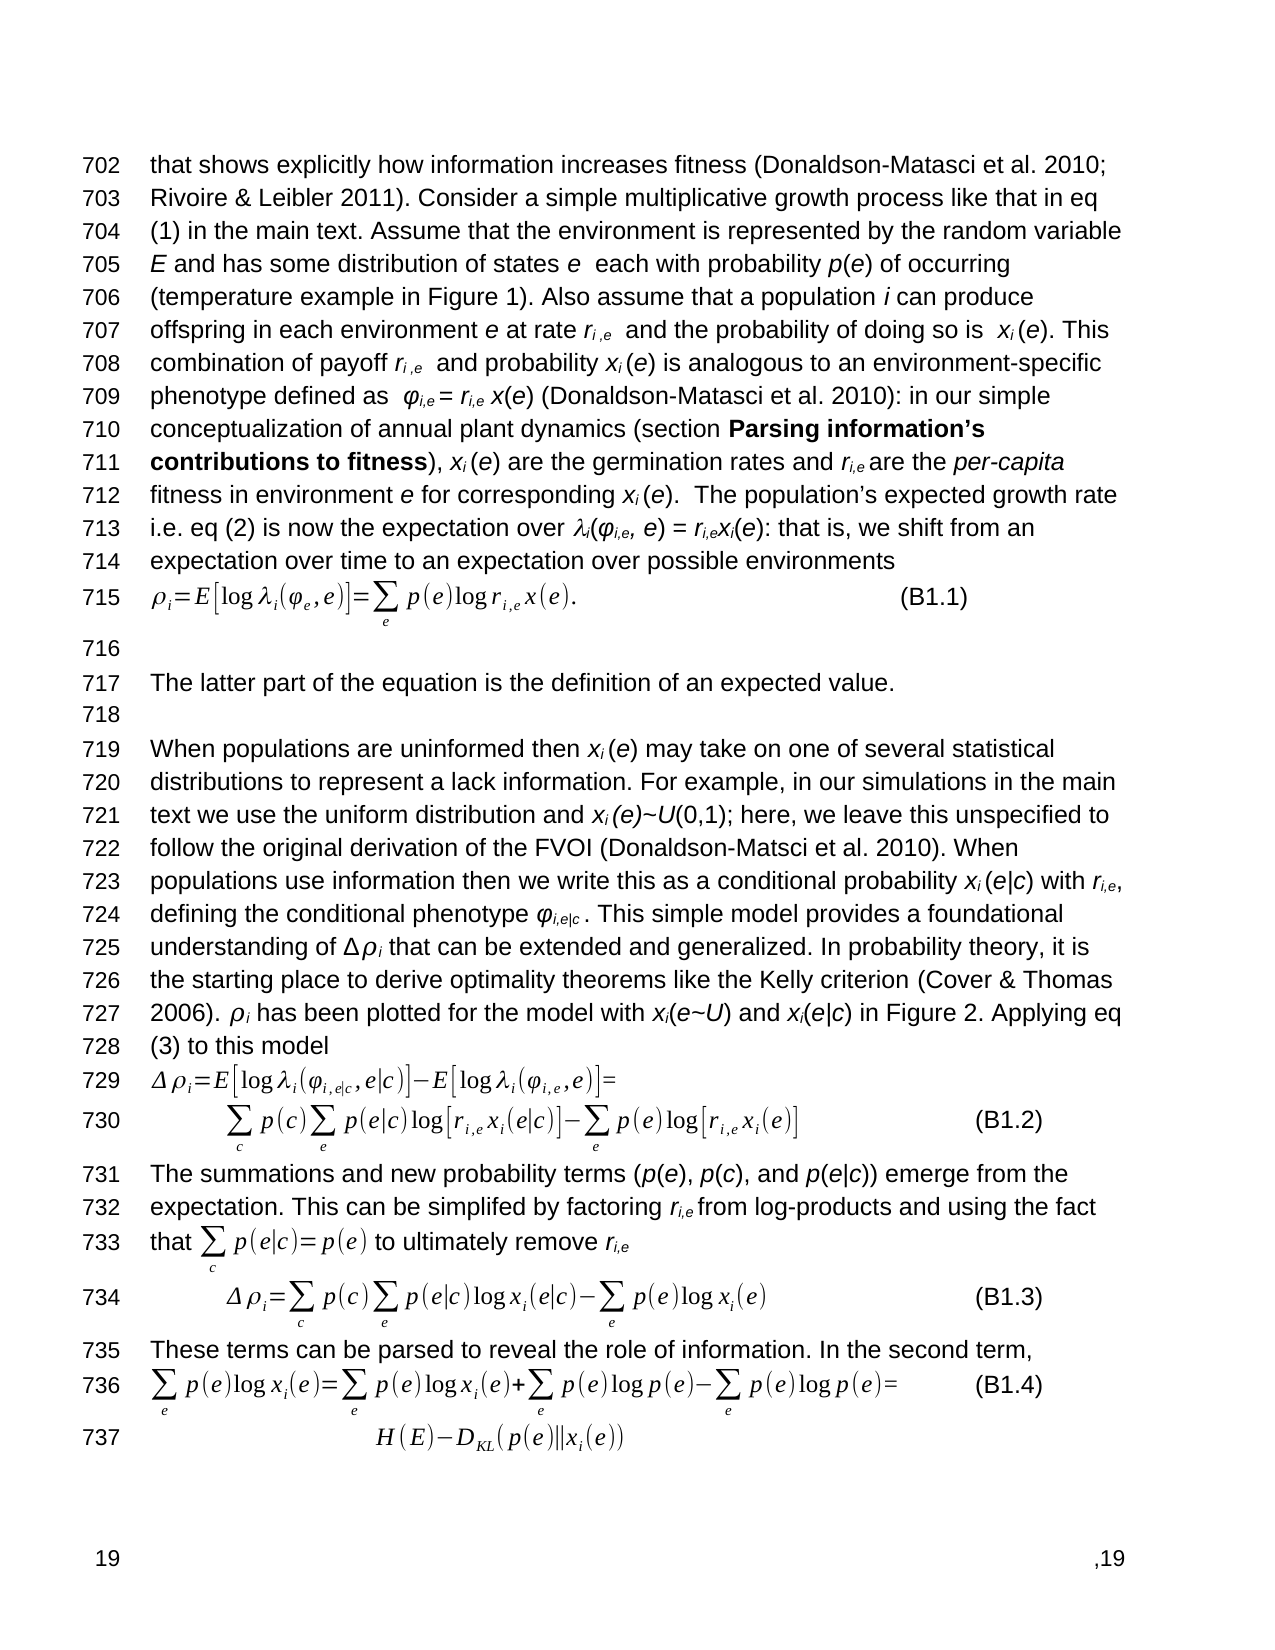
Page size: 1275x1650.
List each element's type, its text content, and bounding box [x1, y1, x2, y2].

text that shows explicitly how information increases fitness (Donaldson-Matasci et al. 2010; Rivoire & Leibler 2011). Consider a simple multiplicative growth process like that in eq (1) in the main text. Assume that the environment is represented by the random variable E and has some distribution of states e each with probability p(e) of occurring (temperature example in Figure 1). Also assume that a population i can produce offspring in each environment e at rate ri ,e and the probability of doing so is xi (e). This combination of payoff ri ,e and probability xi (e) is analogous to an environment-specific phenotype defined as φi,e = ri,e x(e) (Donaldson-Matasci et al. 2010): in our simple conceptualization of annual plant dynamics (section Parsing information’s contributions to fitness), xi (e) are the germination rates and ri,e are the per-capita fitness in environment e for corresponding xi (e). The population’s expected growth rate i.e. eq (2) is now the expectation over λi(φi,e, e) = ri,exi(e): that is, we shift from an expectation over time to an expectation over possible environments [150, 150, 1125, 575]
text The summations and new probability terms (p(e), p(c), and p(e|c)) emerge from the expectation. This can be simplifed by factoring ri,e from log-products and using the fact that to ultimately remove ri,e [150, 1158, 1125, 1275]
text When populations are uninformed then xi (e) may take on one of several statistical distributions to represent a lack information. For example, in our simulations in the main text we use the uniform distribution and xi (e)~U(0,1); here, we leave this unspecified to follow the original derivation of the FVOI (Donaldson-Matsci et al. 2010). When populations use information then we write this as a conditional probability xi (e|c) with ri,e, defining the conditional phenotype φi,e|c . This simple model provides a foundational understanding of Δ𝜌i that can be extended and generalized. In probability theory, it is the starting place to derive optimality theorems like the Kelly criterion (Cover & Thomas 2006). 𝜌i has been plotted for the model with xi(e~U) and xi(e|c) in Figure 2. Applying eq (3) to this model [150, 733, 1125, 1059]
text The latter part of the equation is the definition of an expected value. [150, 667, 1125, 696]
text These terms can be parsed to reveal the role of information. In the second term, [150, 1335, 1125, 1363]
text (B1.3) [150, 1280, 1125, 1331]
text (B1.2) [150, 1103, 1125, 1154]
text (B1.1) [150, 579, 1125, 630]
text (B1.4) [150, 1368, 1125, 1419]
